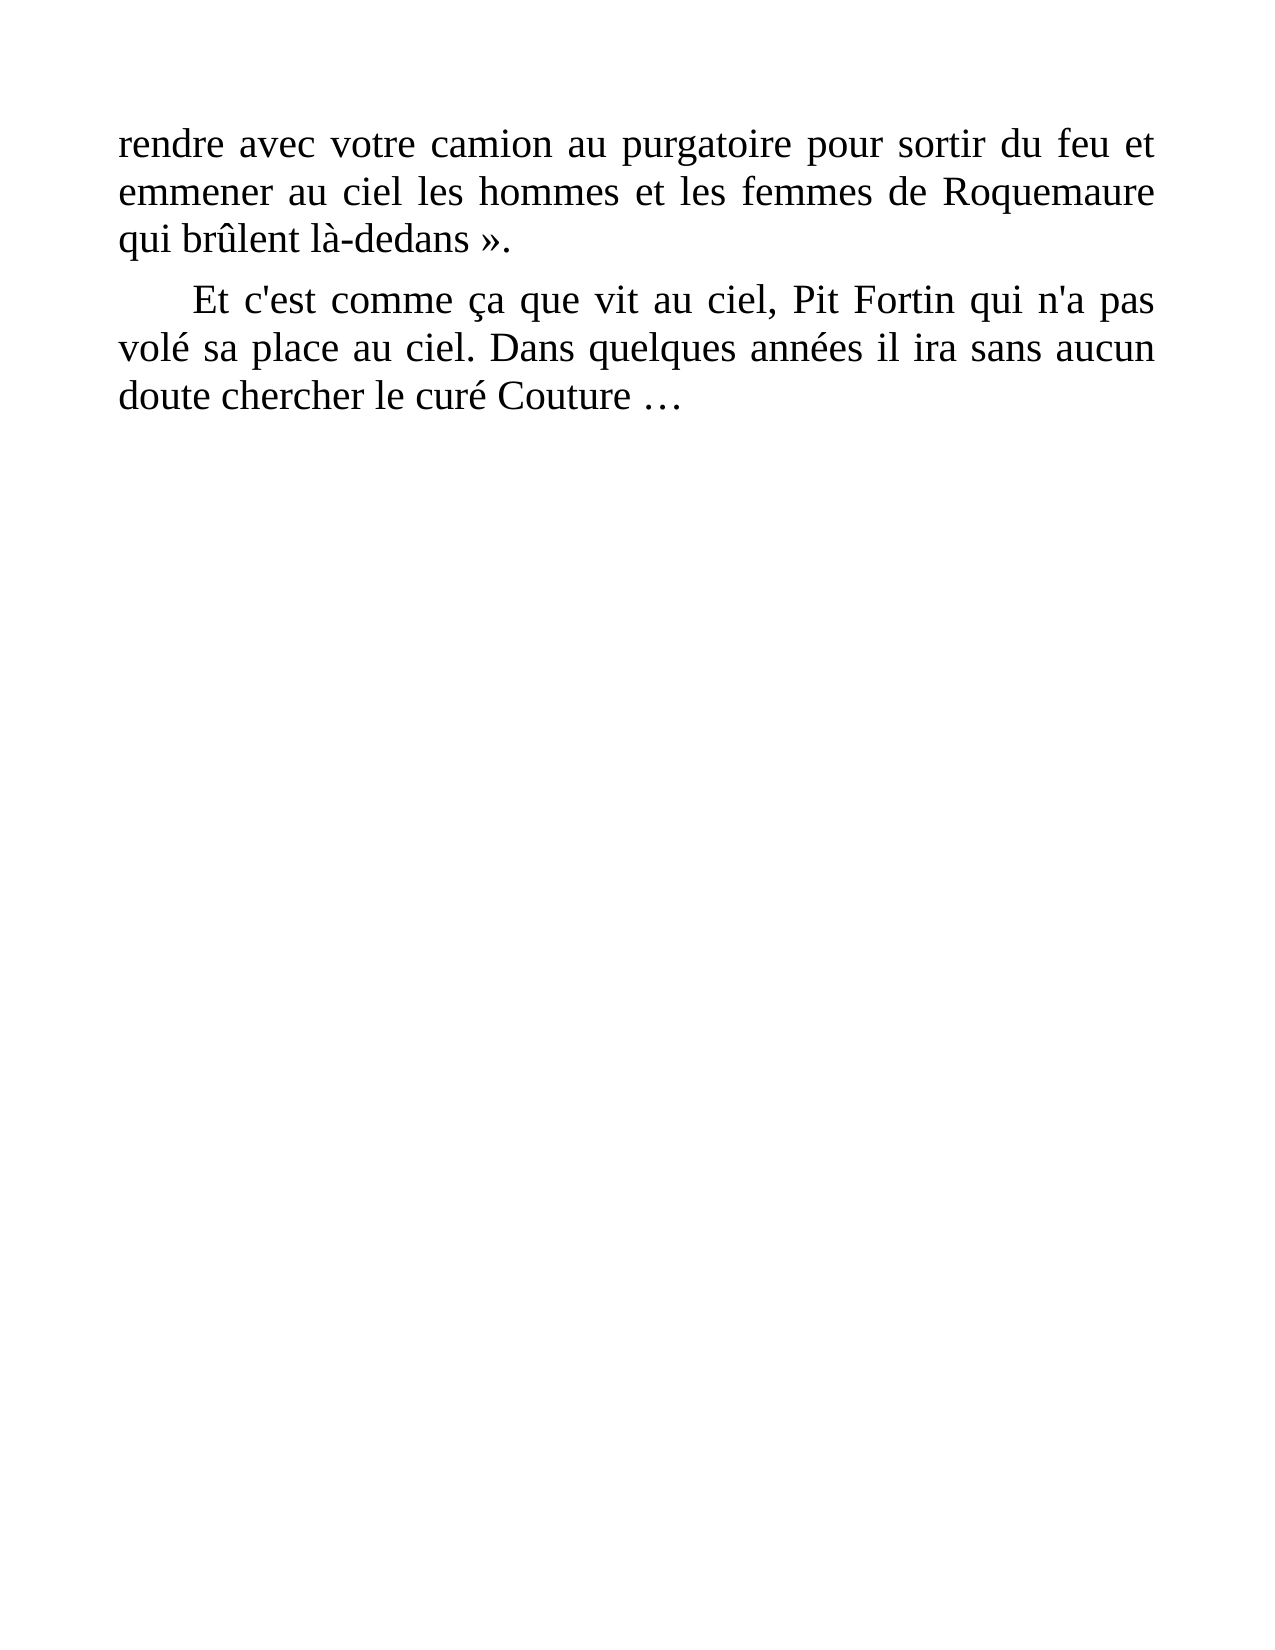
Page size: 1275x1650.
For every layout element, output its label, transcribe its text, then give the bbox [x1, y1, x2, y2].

text rendre avec votre camion au purgatoire pour sortir du feu et emmener au ciel les hommes et les femmes de Roquemaure qui brûlent là-dedans ». [118, 118, 1157, 262]
text Et c'est comme ça que vit au ciel, Pit Fortin qui n'a pas volé sa place au ciel. Dans quelques années il ira sans aucun doute chercher le curé Couture … [118, 274, 1157, 418]
